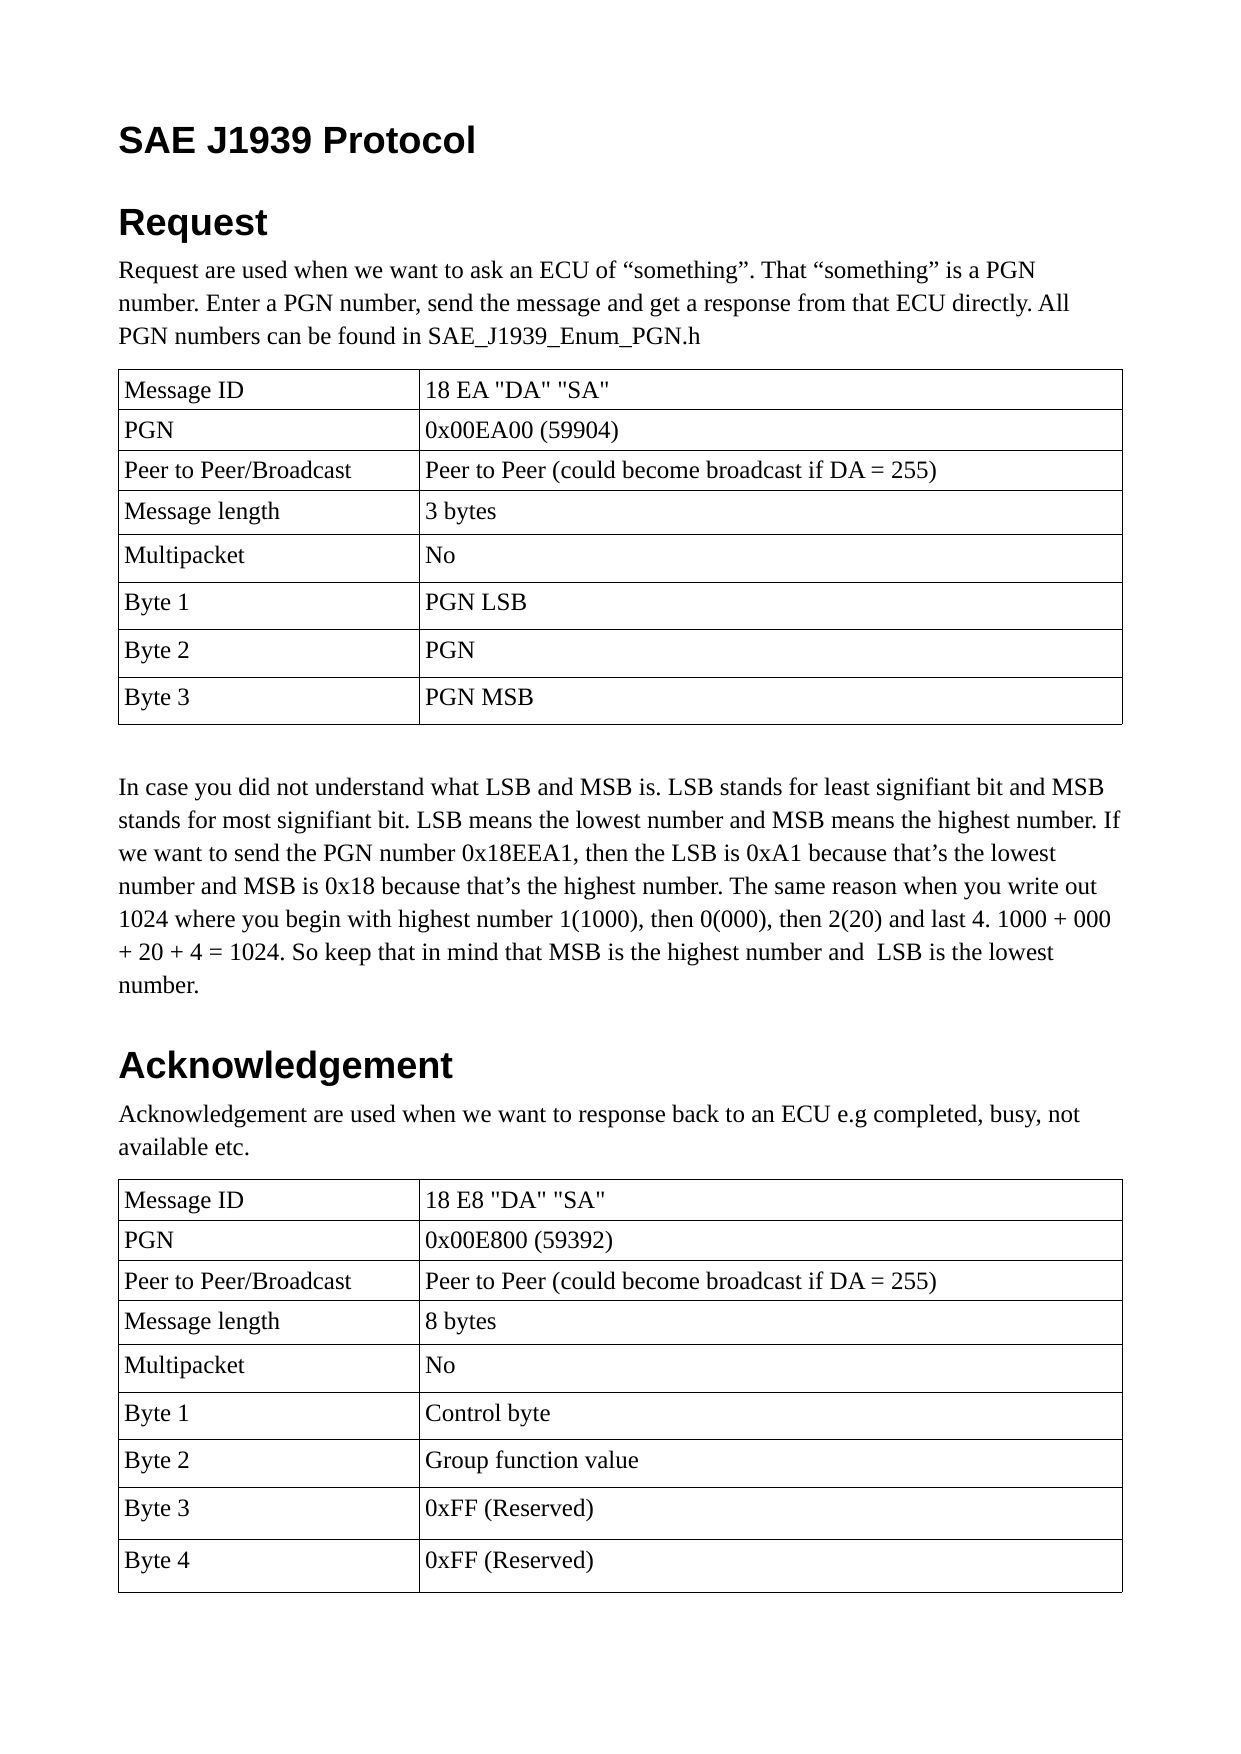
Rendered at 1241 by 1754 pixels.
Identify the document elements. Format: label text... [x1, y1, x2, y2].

table_cell Byte 2 [119, 630, 419, 677]
table_cell Byte 1 [119, 1393, 419, 1439]
table_cell 8 bytes [420, 1301, 1122, 1344]
text Request are used when we want to ask an ECU of “something”. That “something” is a PGN number. Enter a PGN number, send the message and get a response from that ECU directly. All PGN numbers can be found in SAE_J1939_Enum_PGN.h [118, 255, 1122, 350]
table_cell 0xFF (Reserved) [420, 1488, 1122, 1539]
table_header 18 E8 "DA" "SA" [420, 1180, 1122, 1219]
table_header Message ID [119, 370, 419, 409]
text Acknowledgement are used when we want to response back to an ECU e.g completed, busy, not available etc. [118, 1099, 1122, 1160]
table_cell PGN [420, 630, 1122, 677]
subtitle SAE J1939 Protocol [118, 118, 1122, 162]
table_cell PGN [119, 410, 419, 450]
table_cell 0x00EA00 (59904) [420, 410, 1122, 450]
table_cell PGN MSB [420, 678, 1122, 724]
table_cell 0x00E800 (59392) [420, 1221, 1122, 1260]
table_cell Message length [119, 491, 419, 534]
table_cell Byte 3 [119, 678, 419, 724]
table_cell No [420, 1345, 1122, 1392]
table_cell PGN LSB [420, 583, 1122, 629]
table_header 18 EA "DA" "SA" [420, 370, 1122, 409]
table_cell Byte 4 [119, 1540, 419, 1592]
table_cell Peer to Peer (could become broadcast if DA = 255) [420, 451, 1122, 490]
table_cell 3 bytes [420, 491, 1122, 534]
table_cell Byte 1 [119, 583, 419, 629]
table_cell Byte 2 [119, 1440, 419, 1487]
text In case you did not understand what LSB and MSB is. LSB stands for least signifiant bit and MSB stands for most signifiant bit. LSB means the lowest number and MSB means the highest number. If we want to send the PGN number 0x18EEA1, then the LSB is 0xA1 because that’s the lowest number and MSB is 0x18 because that’s the highest number. The same reason when you write out 1024 where you begin with highest number 1(1000), then 0(000), then 2(20) and last 4. 1000 + 000 + 20 + 4 = 1024. So keep that in mind that MSB is the highest number and LSB is the lowest number. [118, 772, 1122, 999]
subtitle Acknowledgement [118, 1042, 1122, 1086]
table_cell Message length [119, 1301, 419, 1344]
table_cell Peer to Peer (could become broadcast if DA = 255) [420, 1261, 1122, 1300]
table_cell Group function value [420, 1440, 1122, 1487]
table_cell Peer to Peer/Broadcast [119, 1261, 419, 1300]
table_cell Multipacket [119, 535, 419, 582]
subtitle Request [118, 199, 1122, 243]
table_cell Byte 3 [119, 1488, 419, 1539]
table_header Message ID [119, 1180, 419, 1219]
table_cell Peer to Peer/Broadcast [119, 451, 419, 490]
table_cell No [420, 535, 1122, 582]
table_cell PGN [119, 1221, 419, 1260]
table_cell Multipacket [119, 1345, 419, 1392]
table_cell Control byte [420, 1393, 1122, 1439]
table_cell 0xFF (Reserved) [420, 1540, 1122, 1592]
